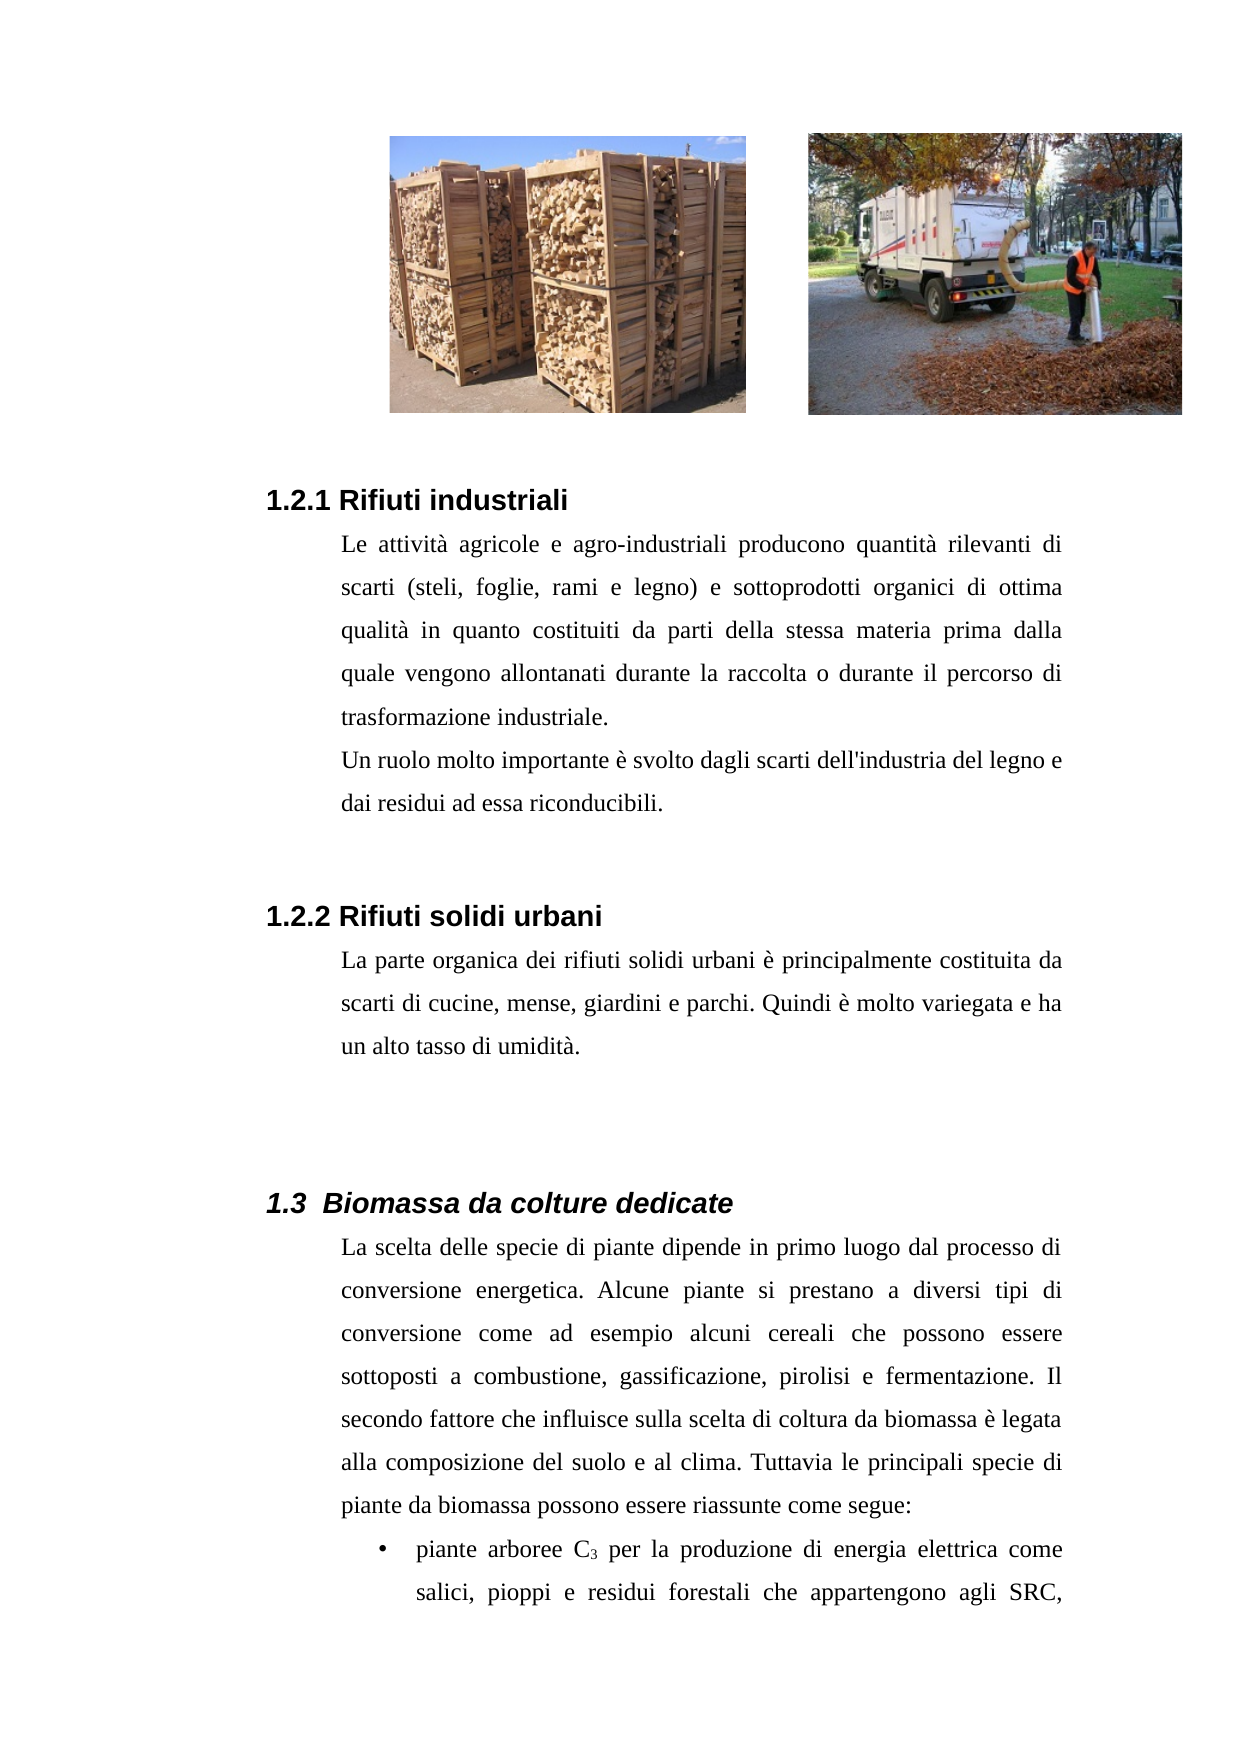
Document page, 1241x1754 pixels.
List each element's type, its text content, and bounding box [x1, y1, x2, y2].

subtitle 1.2.2 Rifiuti solidi urbani [266, 899, 1063, 933]
list La scelta delle specie di piante dipende in primo luogo dal processo di conversione energetica. Alcune piante si prestano a diversi tipi di conversione come ad esempio alcuni cereali che possono essere sottoposti a combustione, gassificazione, pirolisi e fermentazione. Il secondo fattore che influisce sulla scelta di coltura da biomassa è legata alla composizione del suolo e al clima. Tuttavia le principali specie di piante da biomassa possono essere riassunte come segue: [303, 1232, 1063, 1519]
picture [808, 133, 1183, 415]
list Le attività agricole e agro-industriali producono quantità rilevanti di scarti (steli, foglie, rami e legno) e sottoprodotti organici di ottima qualità in quanto costituiti da parti della stessa materia prima dalla quale vengono allontanati durante la raccolta o durante il percorso di trasformazione industriale. [303, 529, 1063, 730]
subtitle 1.3 Biomassa da colture dedicate [266, 1186, 1063, 1219]
list Un ruolo molto importante è svolto dagli scarti dell'industria del legno e dai residui ad essa riconducibili. [303, 745, 1063, 817]
list piante arboree C3 per la produzione di energia elettrica come salici, pioppi e residui forestali che appartengono agli SRC, [378, 1534, 1063, 1606]
picture [389, 136, 746, 413]
subtitle 1.2.1 Rifiuti industriali [266, 483, 1063, 517]
list La parte organica dei rifiuti solidi urbani è principalmente costituita da scarti di cucine, mense, giardini e parchi. Quindi è molto variegata e ha un alto tasso di umidità. [303, 945, 1063, 1060]
